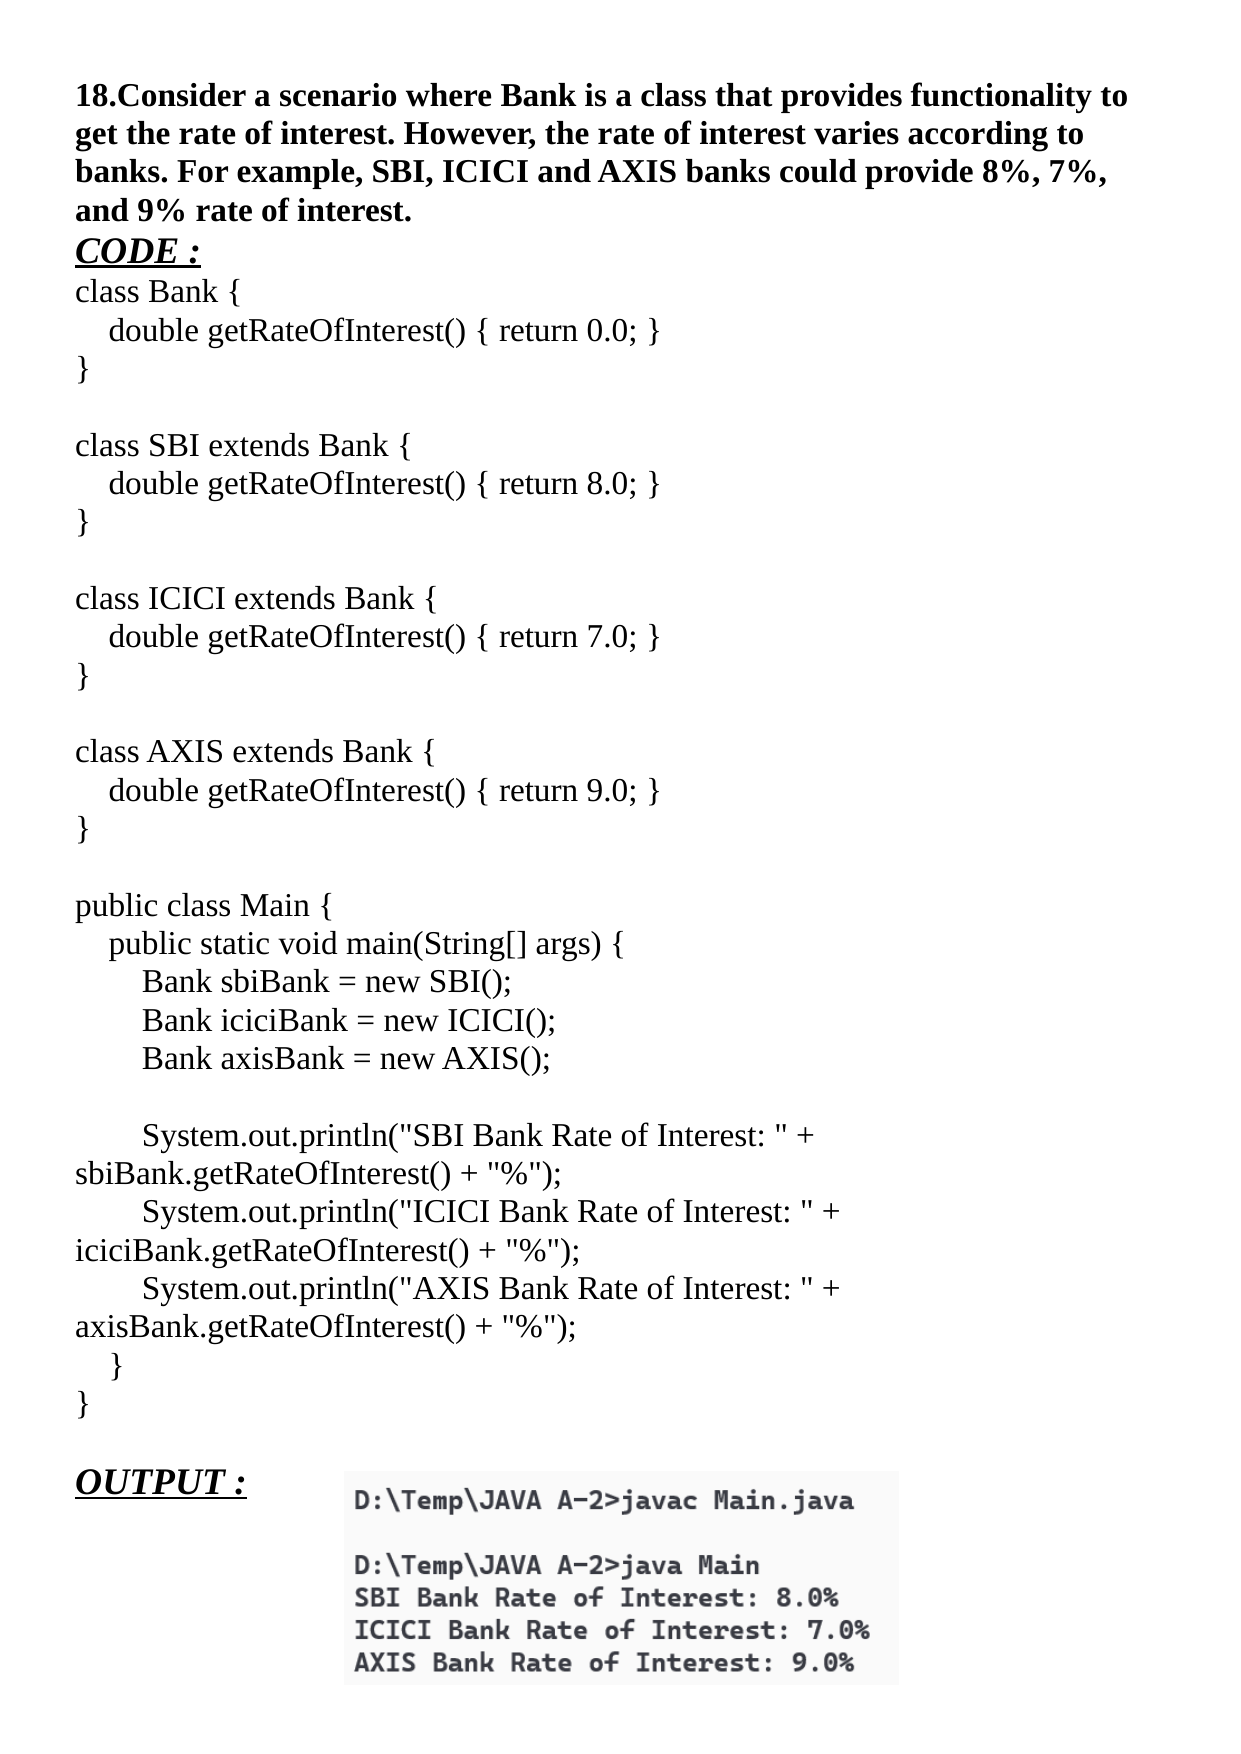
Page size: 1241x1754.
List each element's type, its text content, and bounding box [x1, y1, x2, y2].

picture [344, 1471, 899, 1685]
text CODE : [75, 228, 1165, 271]
text class ICICI extends Bank { [75, 578, 1165, 616]
text Bank axisBank = new AXIS(); [75, 1038, 1165, 1076]
text public class Main { [75, 885, 1165, 923]
text class Bank { [75, 271, 1165, 310]
text System.out.println("ICICI Bank Rate of Interest: " + iciciBank.getRateOfInterest() + "%"); [75, 1191, 1165, 1268]
text } [75, 501, 1165, 540]
text 18.Consider a scenario where Bank is a class that provides functionality to get the rate of interest. However, the rate of interest varies according to banks. For example, SBI, ICICI and AXIS banks could provide 8%, 7%, and 9% rate of interest. [75, 75, 1165, 228]
text class SBI extends Bank { [75, 425, 1165, 463]
text double getRateOfInterest() { return 7.0; } [75, 616, 1165, 655]
text double getRateOfInterest() { return 0.0; } [75, 310, 1165, 348]
text OUTPUT : [75, 1460, 1165, 1503]
text System.out.println("AXIS Bank Rate of Interest: " + axisBank.getRateOfInterest() + "%"); [75, 1268, 1165, 1345]
text } [75, 1345, 1165, 1383]
text Bank iciciBank = new ICICI(); [75, 1000, 1165, 1038]
text } [75, 1383, 1165, 1421]
text Bank sbiBank = new SBI(); [75, 961, 1165, 1000]
text public static void main(String[] args) { [75, 923, 1165, 961]
text } [75, 655, 1165, 693]
text class AXIS extends Bank { [75, 731, 1165, 770]
text double getRateOfInterest() { return 9.0; } [75, 770, 1165, 808]
text } [75, 348, 1165, 386]
text } [75, 808, 1165, 846]
text System.out.println("SBI Bank Rate of Interest: " + sbiBank.getRateOfInterest() + "%"); [75, 1115, 1165, 1191]
text double getRateOfInterest() { return 8.0; } [75, 463, 1165, 501]
